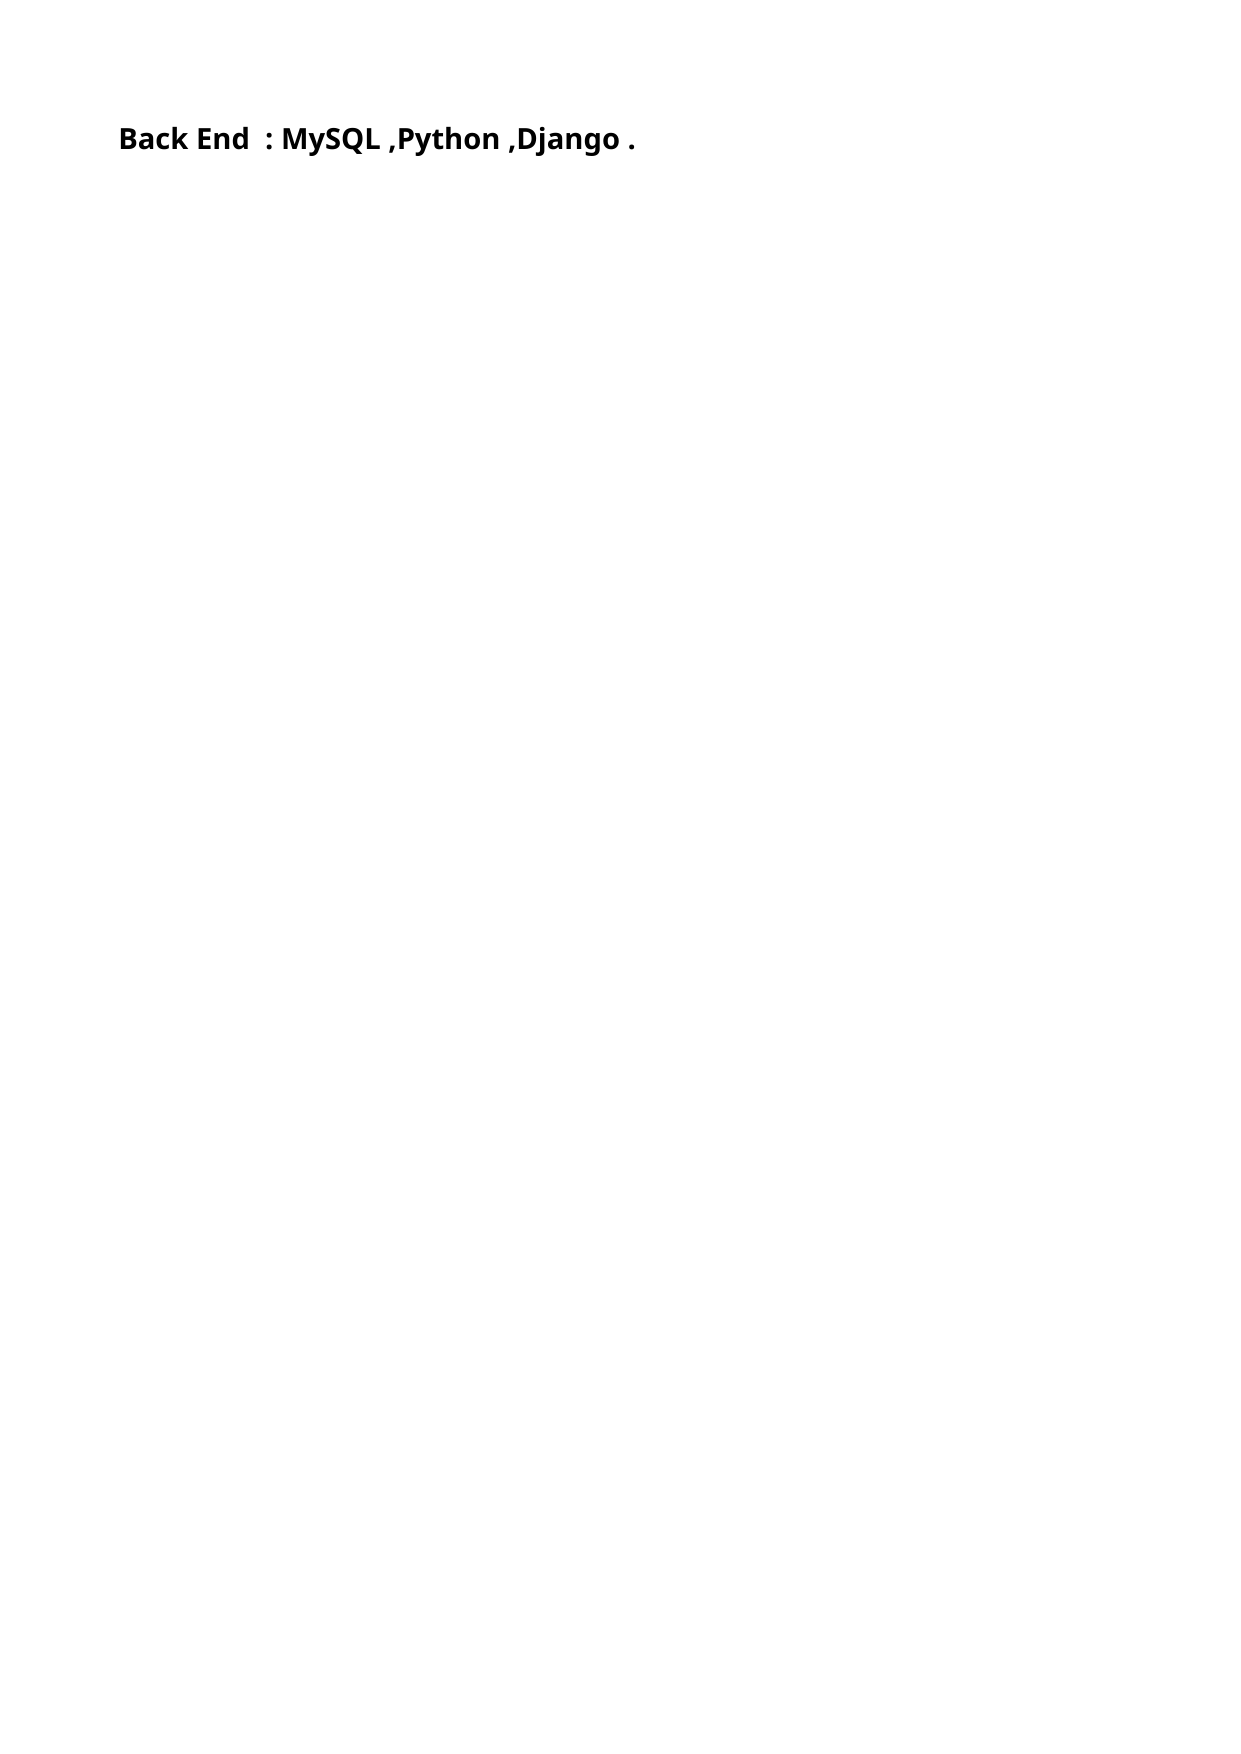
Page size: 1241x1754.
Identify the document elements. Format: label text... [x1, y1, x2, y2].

text Back End : MySQL ,Python ,Django . [118, 118, 1122, 158]
